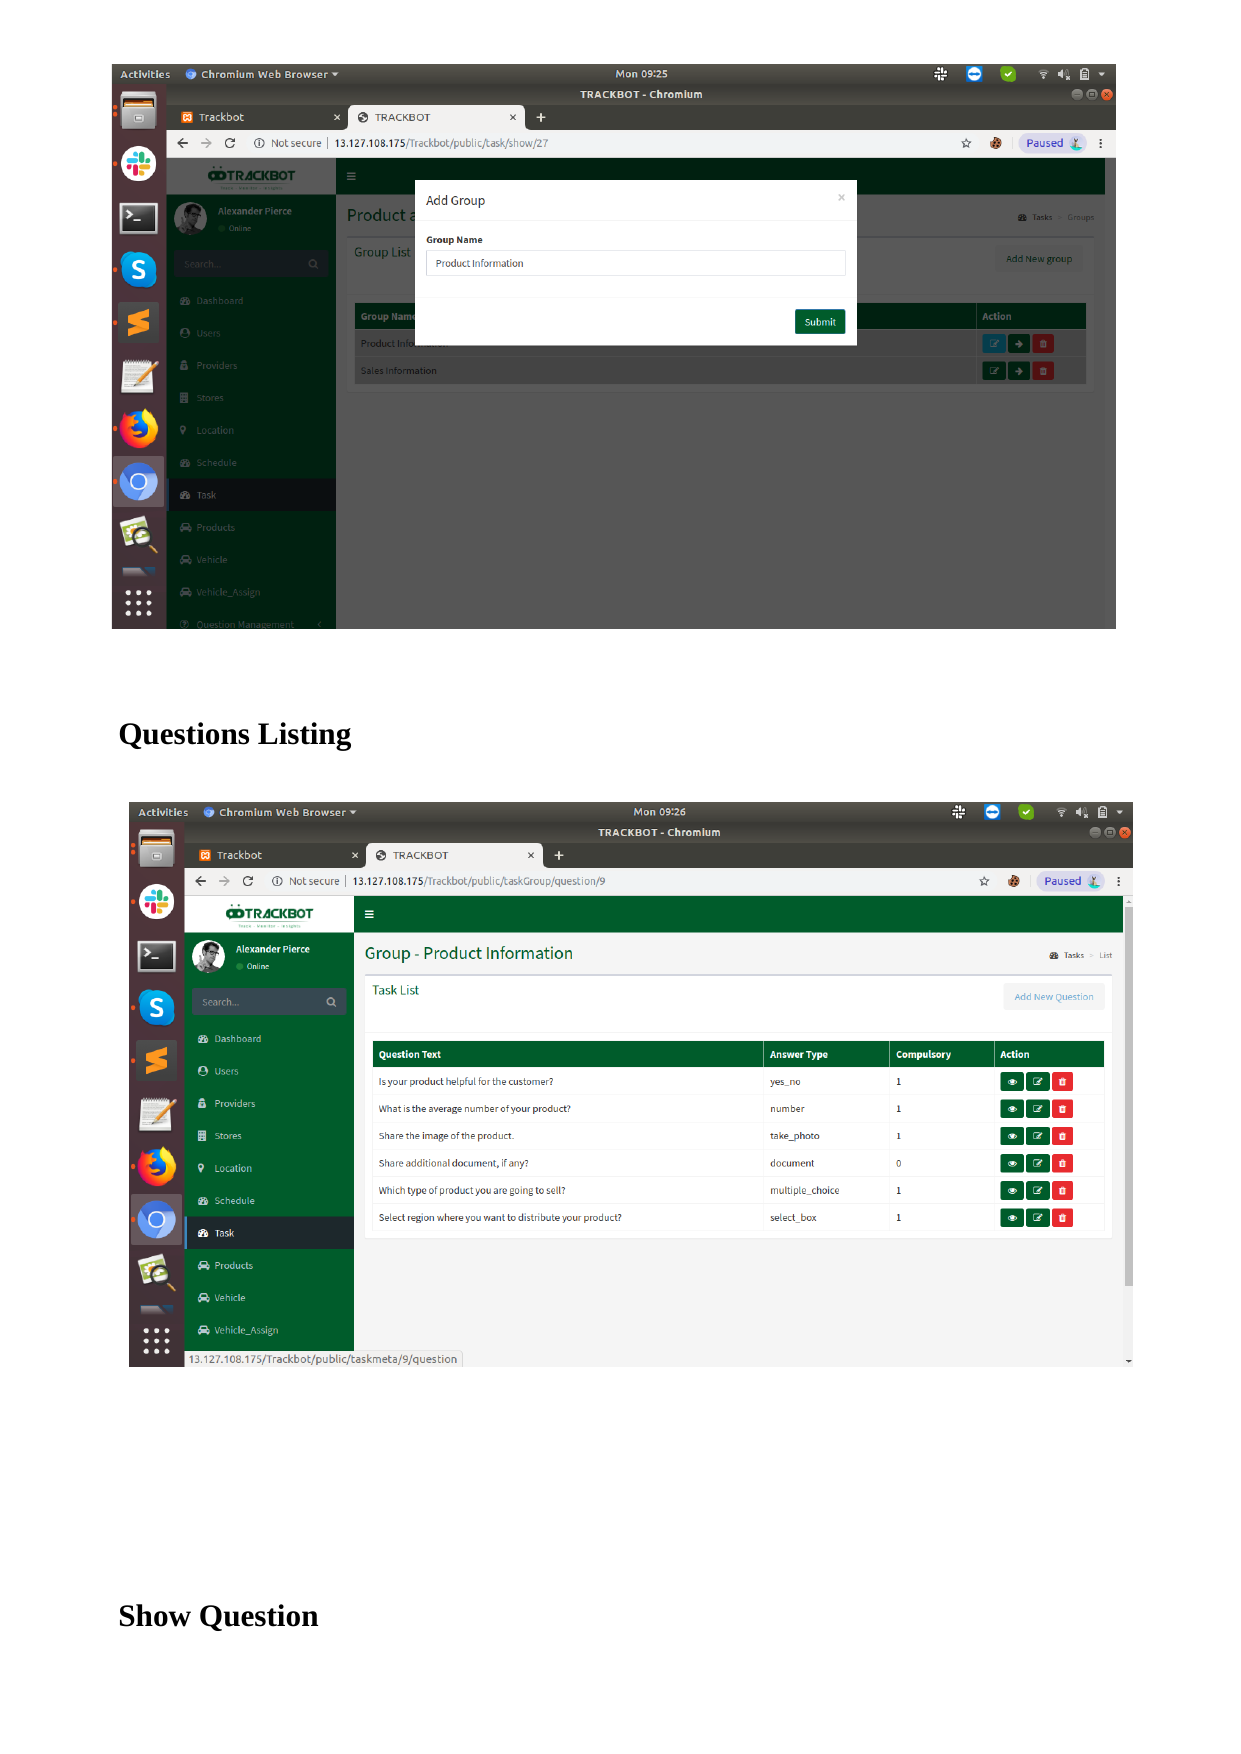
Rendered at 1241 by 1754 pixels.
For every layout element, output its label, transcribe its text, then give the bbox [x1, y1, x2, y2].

picture [129, 802, 1133, 1367]
text Show Question [118, 1597, 1122, 1633]
picture [111, 64, 1116, 629]
text Questions Listing [118, 715, 1122, 751]
